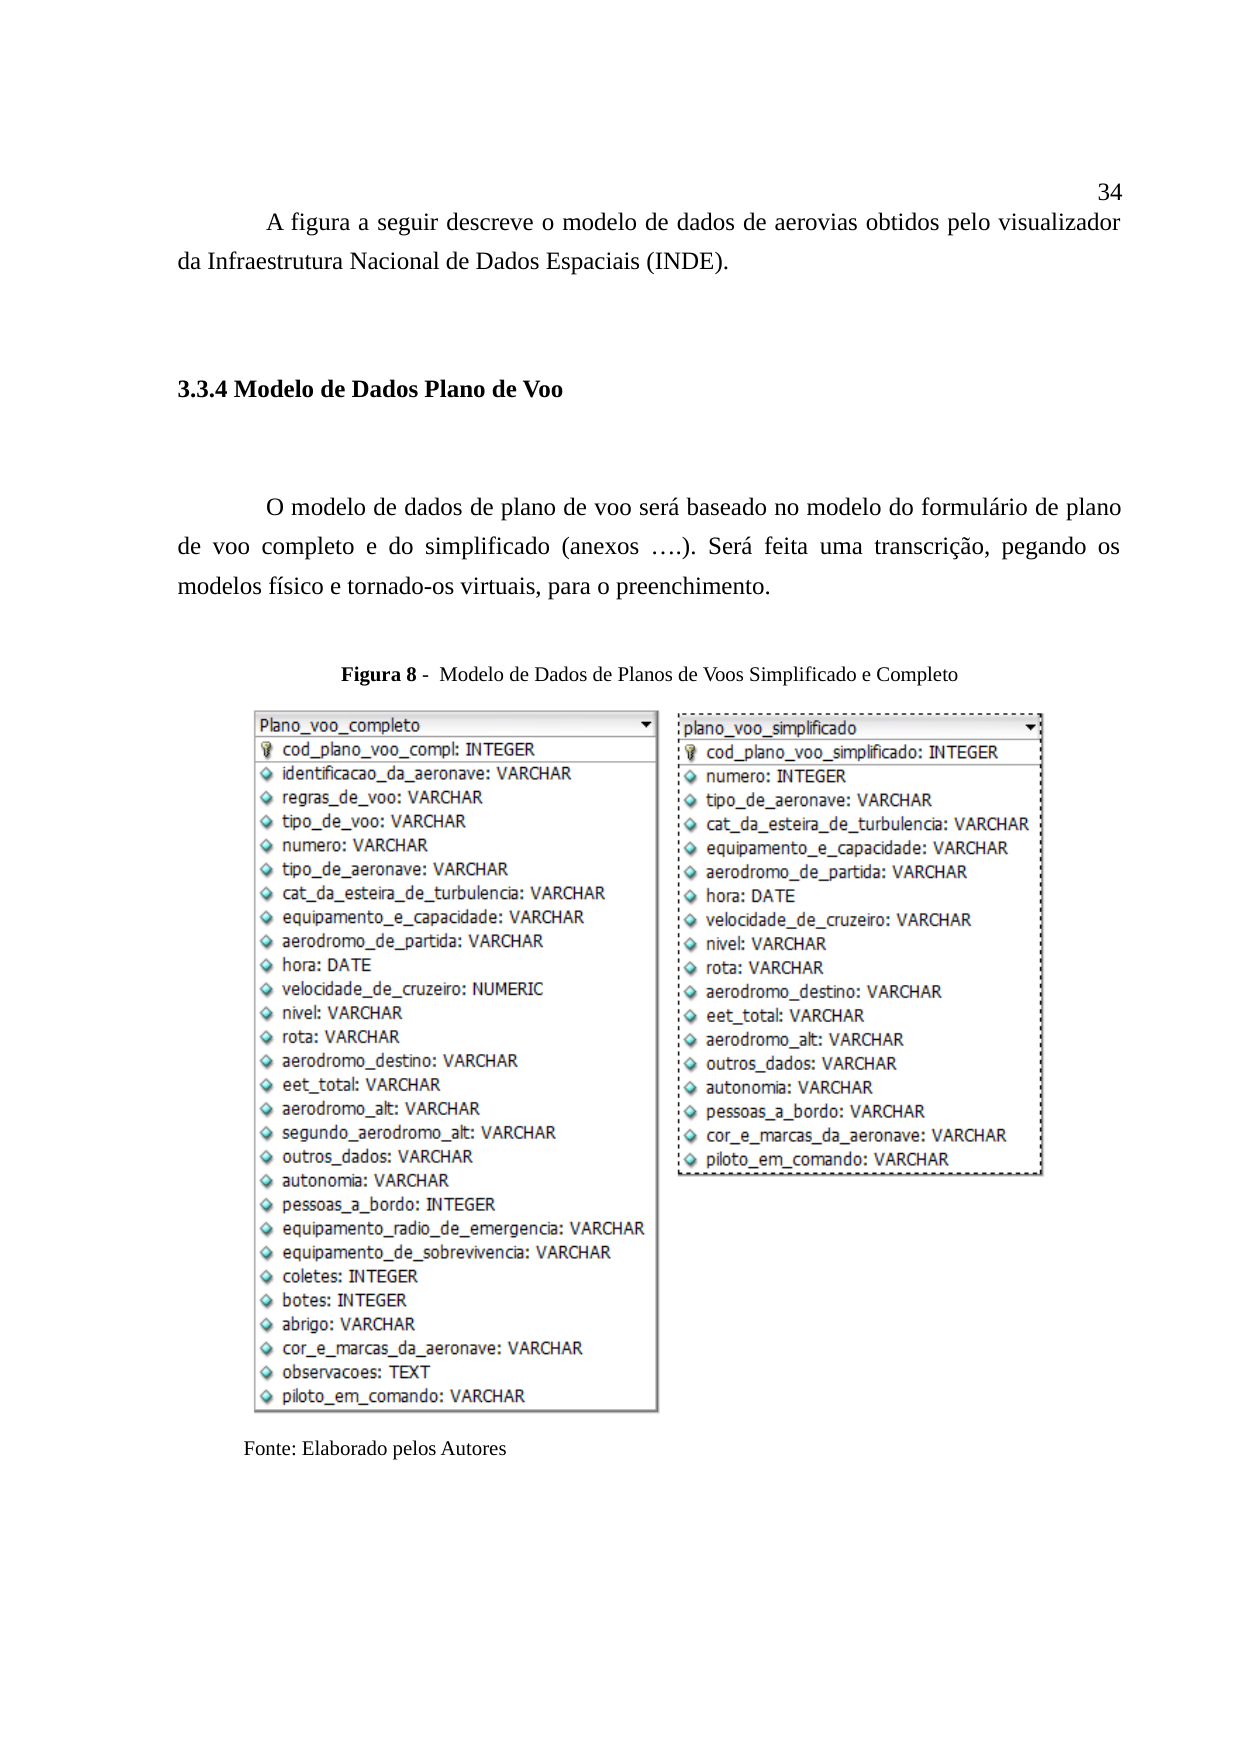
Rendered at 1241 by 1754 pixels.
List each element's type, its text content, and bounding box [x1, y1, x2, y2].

subtitle Modelo de Dados Plano de Voo [177, 374, 1122, 403]
picture [243, 698, 1057, 1432]
text A figura a seguir descreve o modelo de dados de aerovias obtidos pelo visualizador da Infraestrutura Nacional de Dados Espaciais (INDE). [177, 207, 1122, 275]
text O modelo de dados de plano de voo será baseado no modelo do formulário de plano de voo completo e do simplificado (anexos ….). Será feita uma transcrição, pegando os modelos físico e tornado-os virtuais, para o preenchimento. [177, 492, 1122, 599]
text Fonte: Elaborado pelos Autores [243, 1432, 1056, 1460]
text Figura 8 - Modelo de Dados de Planos de Voos Simplificado e Completo [243, 662, 1056, 698]
